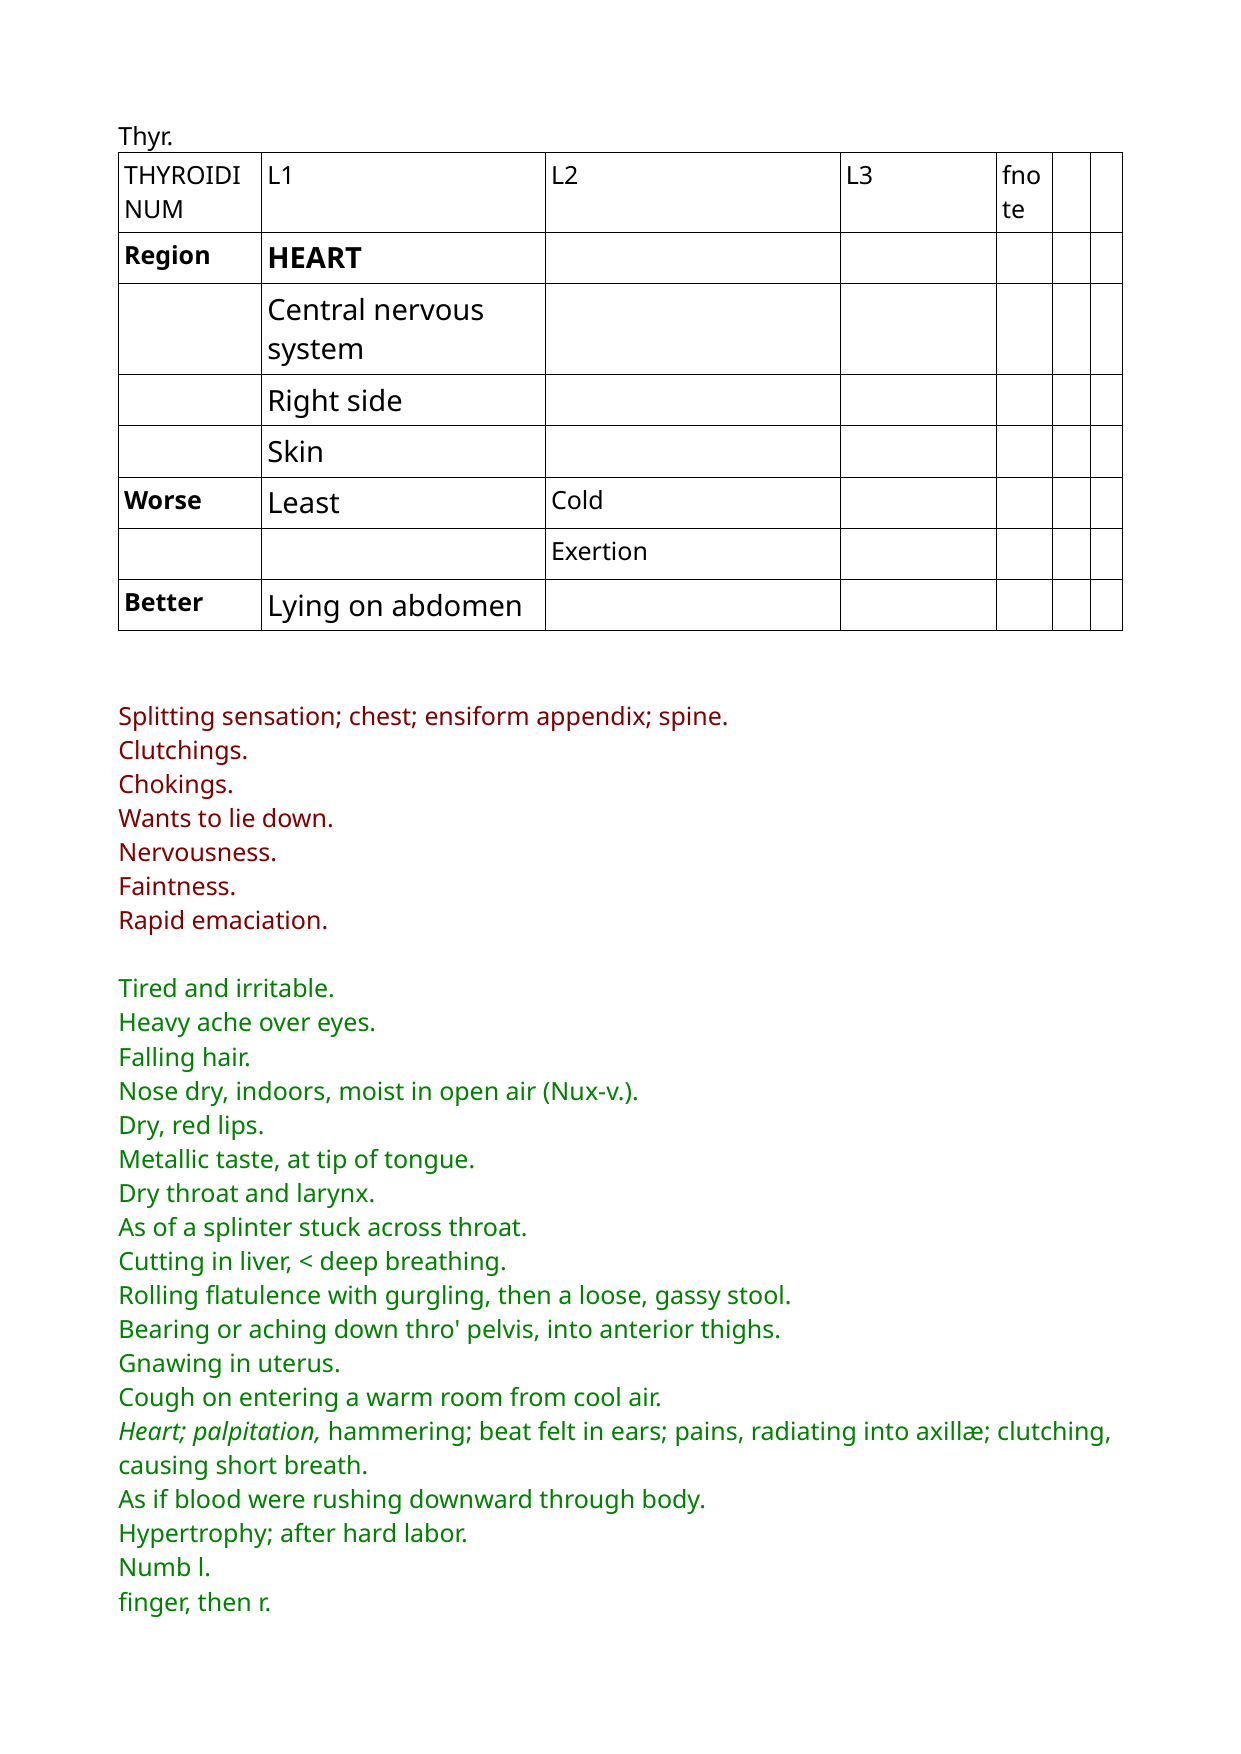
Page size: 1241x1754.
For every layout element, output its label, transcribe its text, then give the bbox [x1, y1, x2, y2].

table_cell [119, 529, 261, 579]
text Numb l. [118, 1550, 1122, 1584]
table_header L1 [262, 153, 545, 232]
table_cell [1053, 580, 1090, 630]
text Dry, red lips. [118, 1107, 1122, 1141]
text Gnawing in uterus. [118, 1346, 1122, 1380]
text Dry throat and larynx. [118, 1175, 1122, 1209]
table_cell [262, 529, 545, 579]
table_cell Lying on abdomen [262, 580, 545, 630]
text Nervousness. [118, 835, 1122, 869]
table_cell [841, 233, 996, 283]
text Clutchings. [118, 733, 1122, 767]
table_cell Cold [546, 478, 840, 528]
table_cell [1091, 478, 1122, 528]
table_header L3 [841, 153, 996, 232]
table_cell [546, 233, 840, 283]
text Thyr. [118, 118, 1122, 152]
table_header THYROIDINUM [119, 153, 261, 232]
table_cell [841, 426, 996, 477]
text Heart; palpitation, hammering; beat felt in ears; pains, radiating into axillæ; clutching, causing short breath. [118, 1414, 1122, 1482]
table_cell HEART [262, 233, 545, 283]
table_cell [546, 580, 840, 630]
text Wants to lie down. [118, 801, 1122, 835]
text Falling hair. [118, 1039, 1122, 1073]
table_cell Least [262, 478, 545, 528]
table_cell [1091, 580, 1122, 630]
table_cell [1091, 529, 1122, 579]
table_header [1091, 153, 1122, 232]
text Nose dry, indoors, moist in open air (Nux-v.). [118, 1073, 1122, 1107]
table_cell Central nervous system [262, 284, 545, 374]
table_cell Skin [262, 426, 545, 477]
table_cell [841, 478, 996, 528]
table_cell [997, 529, 1052, 579]
text Faintness. [118, 869, 1122, 903]
table_cell [841, 529, 996, 579]
text Bearing or aching down thro' pelvis, into anterior thighs. [118, 1312, 1122, 1346]
text Rapid emaciation. [118, 903, 1122, 937]
table_cell [997, 233, 1052, 283]
table_cell [119, 284, 261, 374]
table_header L2 [546, 153, 840, 232]
table_cell Worse [119, 478, 261, 528]
table_cell [1053, 284, 1090, 374]
table_cell [1053, 478, 1090, 528]
text Rolling flatulence with gurgling, then a loose, gassy stool. [118, 1278, 1122, 1312]
table_cell [997, 426, 1052, 477]
table_cell Region [119, 233, 261, 283]
table_cell [997, 284, 1052, 374]
table_cell [1091, 426, 1122, 477]
text As of a splinter stuck across throat. [118, 1209, 1122, 1243]
table_cell [1091, 284, 1122, 374]
table_cell [1053, 529, 1090, 579]
text Hypertrophy; after hard labor. [118, 1516, 1122, 1550]
table_cell Exertion [546, 529, 840, 579]
table_cell [997, 580, 1052, 630]
text Metallic taste, at tip of tongue. [118, 1141, 1122, 1175]
table_cell [1053, 233, 1090, 283]
table_header [1053, 153, 1090, 232]
table_cell [841, 375, 996, 425]
text Cough on entering a warm room from cool air. [118, 1380, 1122, 1414]
table_cell [546, 426, 840, 477]
table_cell Better [119, 580, 261, 630]
table_cell [546, 375, 840, 425]
text Splitting sensation; chest; ensiform appendix; spine. [118, 698, 1122, 733]
text As if blood were rushing downward through body. [118, 1482, 1122, 1516]
table_cell [1053, 426, 1090, 477]
table_cell [841, 580, 996, 630]
text Cutting in liver, < deep breathing. [118, 1243, 1122, 1278]
table_cell [119, 426, 261, 477]
table_cell [997, 478, 1052, 528]
table_cell [119, 375, 261, 425]
table_cell [841, 284, 996, 374]
table_cell [546, 284, 840, 374]
text Chokings. [118, 767, 1122, 801]
table_cell Right side [262, 375, 545, 425]
table_header fnote [997, 153, 1052, 232]
table_cell [1053, 375, 1090, 425]
table_cell [1091, 375, 1122, 425]
text Heavy ache over eyes. [118, 1005, 1122, 1039]
text finger, then r. [118, 1584, 1122, 1618]
text Tired and irritable. [118, 971, 1122, 1005]
table_cell [997, 375, 1052, 425]
table_cell [1091, 233, 1122, 283]
